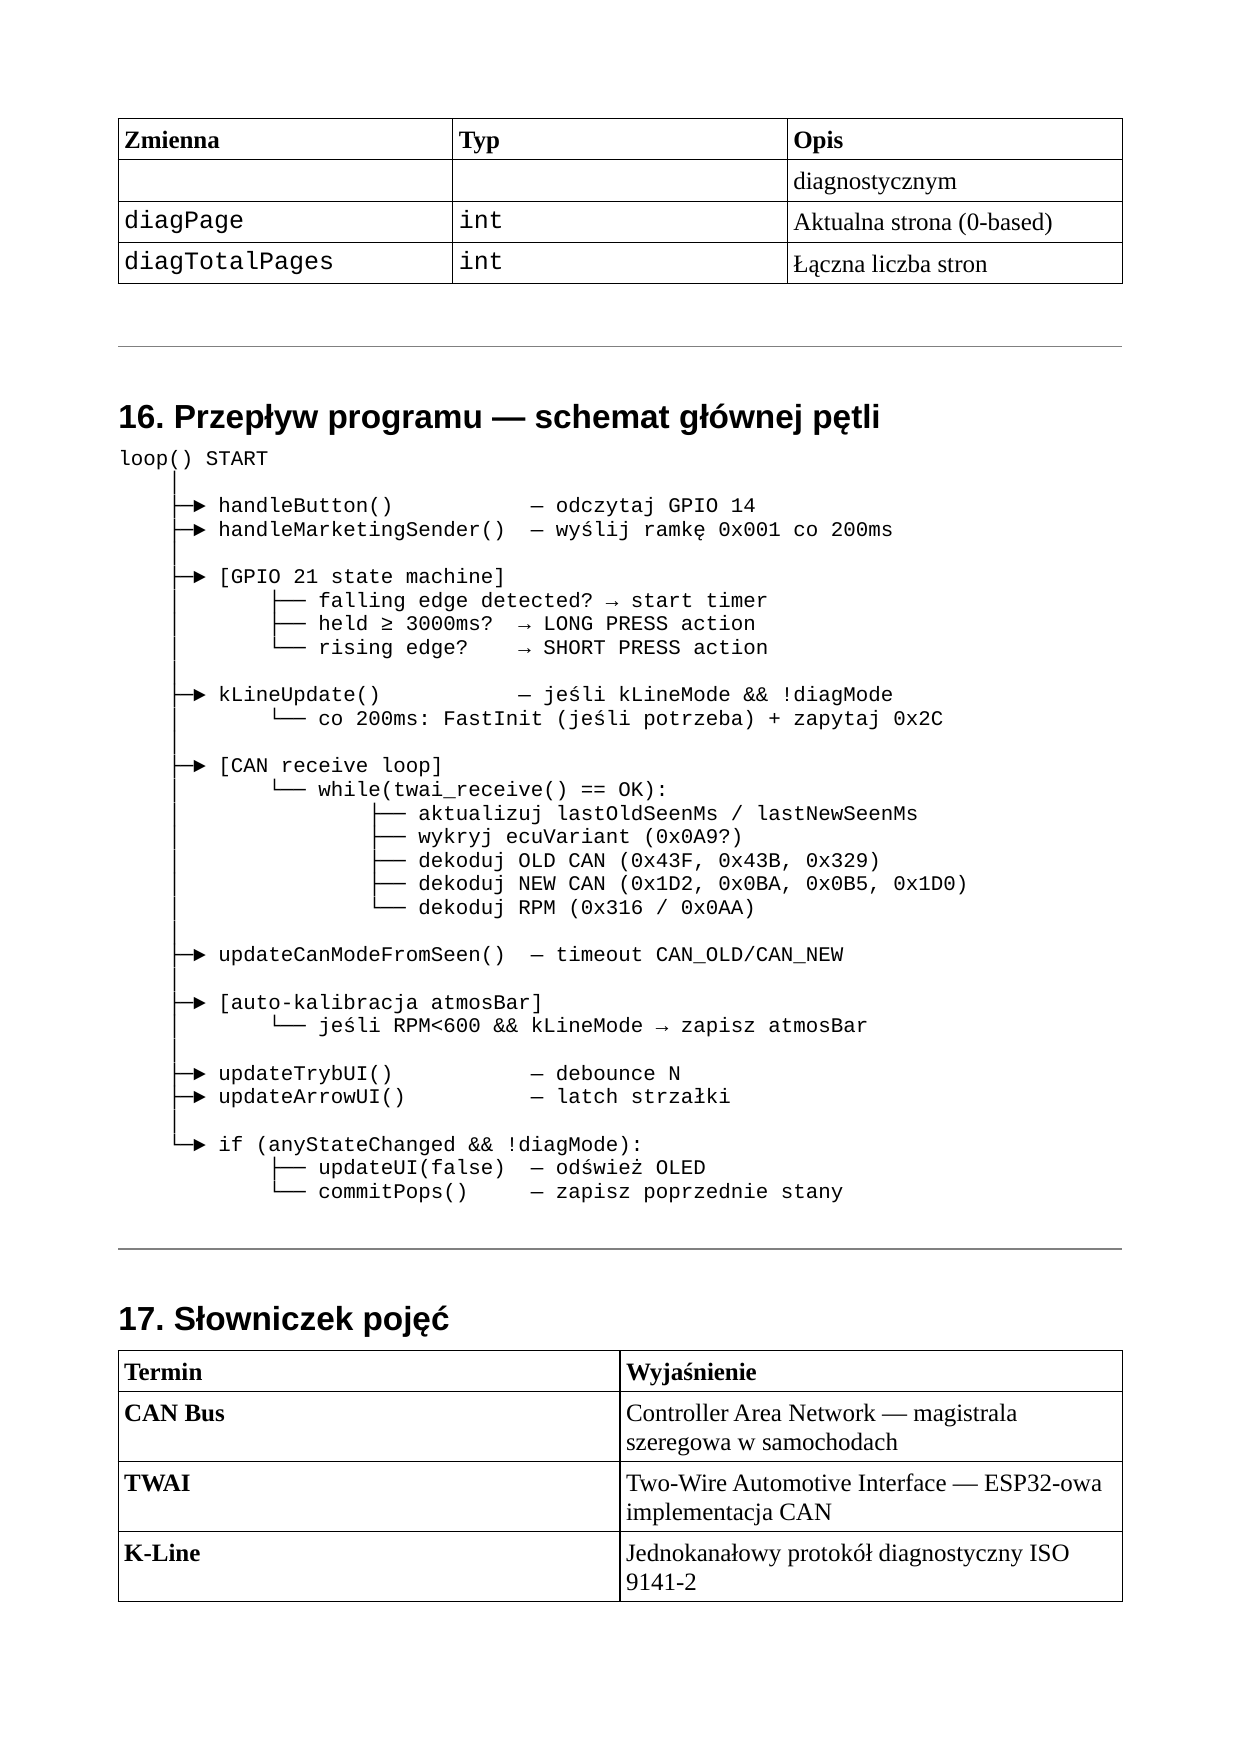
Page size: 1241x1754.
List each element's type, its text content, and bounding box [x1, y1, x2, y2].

table_cell Two-Wire Automotive Interface — ESP32-owa implementacja CAN [621, 1462, 1122, 1531]
table_cell CAN Bus [119, 1392, 619, 1461]
table_header Opis [788, 119, 1122, 159]
table_cell Jednokanałowy protokół diagnostyczny ISO 9141-2 [621, 1532, 1122, 1601]
table_cell K-Line [119, 1532, 619, 1601]
table_cell Controller Area Network — magistrala szeregowa w samochodach [621, 1392, 1122, 1461]
table_cell [453, 160, 787, 201]
table_header Zmienna [119, 119, 452, 159]
table_cell Łączna liczba stron [788, 243, 1122, 283]
table_cell diagTotalPages [119, 243, 452, 283]
table_cell int [453, 243, 787, 283]
table_cell int [453, 202, 787, 242]
subtitle 17. Słowniczek pojęć [118, 1299, 1122, 1337]
table_cell diagPage [119, 202, 452, 242]
table_header Termin [119, 1351, 619, 1391]
table_cell diagnostycznym [788, 160, 1122, 201]
subtitle 16. Przepływ programu — schemat głównej pętli [118, 397, 1122, 435]
text loop() START │ ├─► handleButton() — odczytaj GPIO 14 ├─► handleMarketingSender() — wyślij ramkę 0x001 co 200ms │ ├─► [GPIO 21 state machine] │ ├── falling edge detected? → start timer │ ├── held ≥ 3000ms? → LONG PRESS action │ └── rising edge? → SHORT PRESS action │ ├─► kLineUpdate() — jeśli kLineMode && !diagMode │ └── co 200ms: FastInit (jeśli potrzeba) + zapytaj 0x2C │ ├─► [CAN receive loop] │ └── while(twai_receive() == OK): │ ├── aktualizuj lastOldSeenMs / lastNewSeenMs │ ├── wykryj ecuVariant (0x0A9?) │ ├── dekoduj OLD CAN (0x43F, 0x43B, 0x329) │ ├── dekoduj NEW CAN (0x1D2, 0x0BA, 0x0B5, 0x1D0) │ └── dekoduj RPM (0x316 / 0x0AA) │ ├─► updateCanModeFromSeen() — timeout CAN_OLD/CAN_NEW │ ├─► [auto-kalibracja atmosBar] │ └── jeśli RPM<600 && kLineMode → zapisz atmosBar │ ├─► updateTrybUI() — debounce N ├─► updateArrowUI() — latch strzałki │ └─► if (anyStateChanged && !diagMode): ├── updateUI(false) — odśwież OLED └── commitPops() — zapisz poprzednie stany [118, 448, 1122, 1204]
table_header Wyjaśnienie [621, 1351, 1122, 1391]
table_cell [119, 160, 452, 201]
table_cell TWAI [119, 1462, 619, 1531]
table_cell Aktualna strona (0-based) [788, 202, 1122, 242]
table_header Typ [453, 119, 787, 159]
